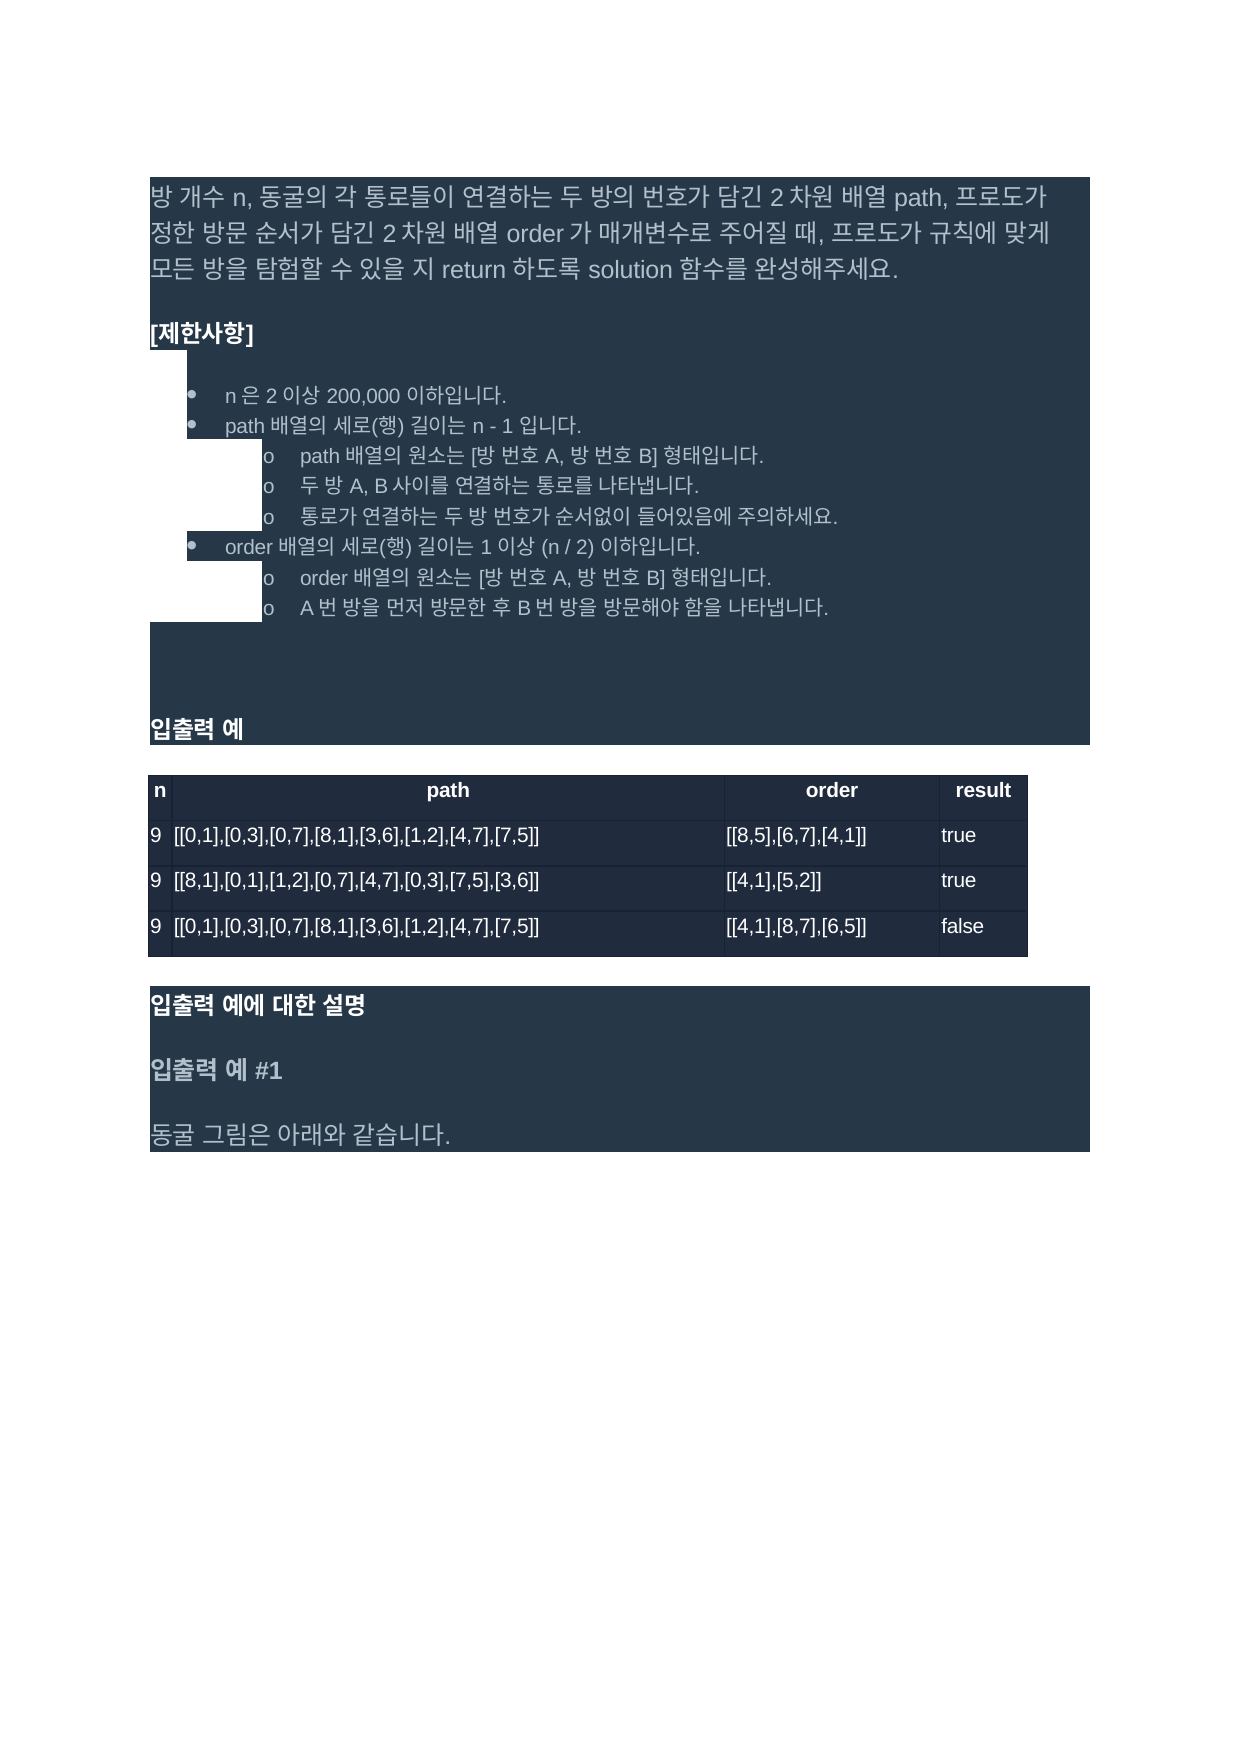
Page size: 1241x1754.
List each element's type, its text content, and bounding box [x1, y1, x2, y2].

list path 배열의 원소는 [방 번호 A, 방 번호 B] 형태입니다. [262, 439, 1090, 470]
table_cell 9 [149, 867, 171, 910]
text 동굴 그림은 아래와 같습니다. [150, 1116, 1090, 1152]
table_cell [[4,1],[5,2]] [725, 867, 939, 910]
table_cell 9 [149, 821, 171, 865]
table_cell [[8,1],[0,1],[1,2],[0,7],[4,7],[0,3],[7,5],[3,6]] [173, 867, 724, 910]
table_cell [[0,1],[0,3],[0,7],[8,1],[3,6],[1,2],[4,7],[7,5]] [173, 912, 724, 956]
table_cell true [940, 820, 1027, 865]
list n은 2 이상 200,000 이하입니다. [187, 379, 1090, 409]
subtitle 입출력 예 [150, 711, 1090, 745]
table_header n [149, 776, 171, 820]
table_cell 9 [149, 912, 171, 956]
table_header path [173, 776, 724, 820]
table_cell [[8,5],[6,7],[4,1]] [725, 821, 939, 865]
list order 배열의 원소는 [방 번호 A, 방 번호 B] 형태입니다. [262, 561, 1090, 591]
subtitle [제한사항] [150, 315, 1090, 350]
table_header result [940, 776, 1027, 820]
subtitle 입출력 예에 대한 설명 [150, 986, 1090, 1021]
list order 배열의 세로(행) 길이는 1 이상 (n / 2) 이하입니다. [187, 531, 1090, 561]
table_cell [[4,1],[8,7],[6,5]] [725, 912, 939, 956]
list 두 방 A, B사이를 연결하는 통로를 나타냅니다. [262, 470, 1090, 500]
list A번 방을 먼저 방문한 후 B번 방을 방문해야 함을 나타냅니다. [262, 591, 1090, 622]
table_cell true [940, 865, 1027, 910]
table_cell [[0,1],[0,3],[0,7],[8,1],[3,6],[1,2],[4,7],[7,5]] [173, 821, 724, 865]
list 통로가 연결하는 두 방 번호가 순서없이 들어있음에 주의하세요. [262, 500, 1090, 531]
table_cell false [940, 910, 1027, 956]
text 입출력 예 #1 [150, 1050, 1090, 1087]
table_header order [725, 776, 939, 820]
text 방 개수 n, 동굴의 각 통로들이 연결하는 두 방의 번호가 담긴 2차원 배열 path, 프로도가 정한 방문 순서가 담긴 2차원 배열 order가 매개변수로 주어질 때, 프로도가 규칙에 맞게 모든 방을 탐험할 수 있을 지 return 하도록 solution 함수를 완성해주세요. [150, 177, 1090, 286]
list path 배열의 세로(행) 길이는 n - 1 입니다. [187, 409, 1090, 439]
